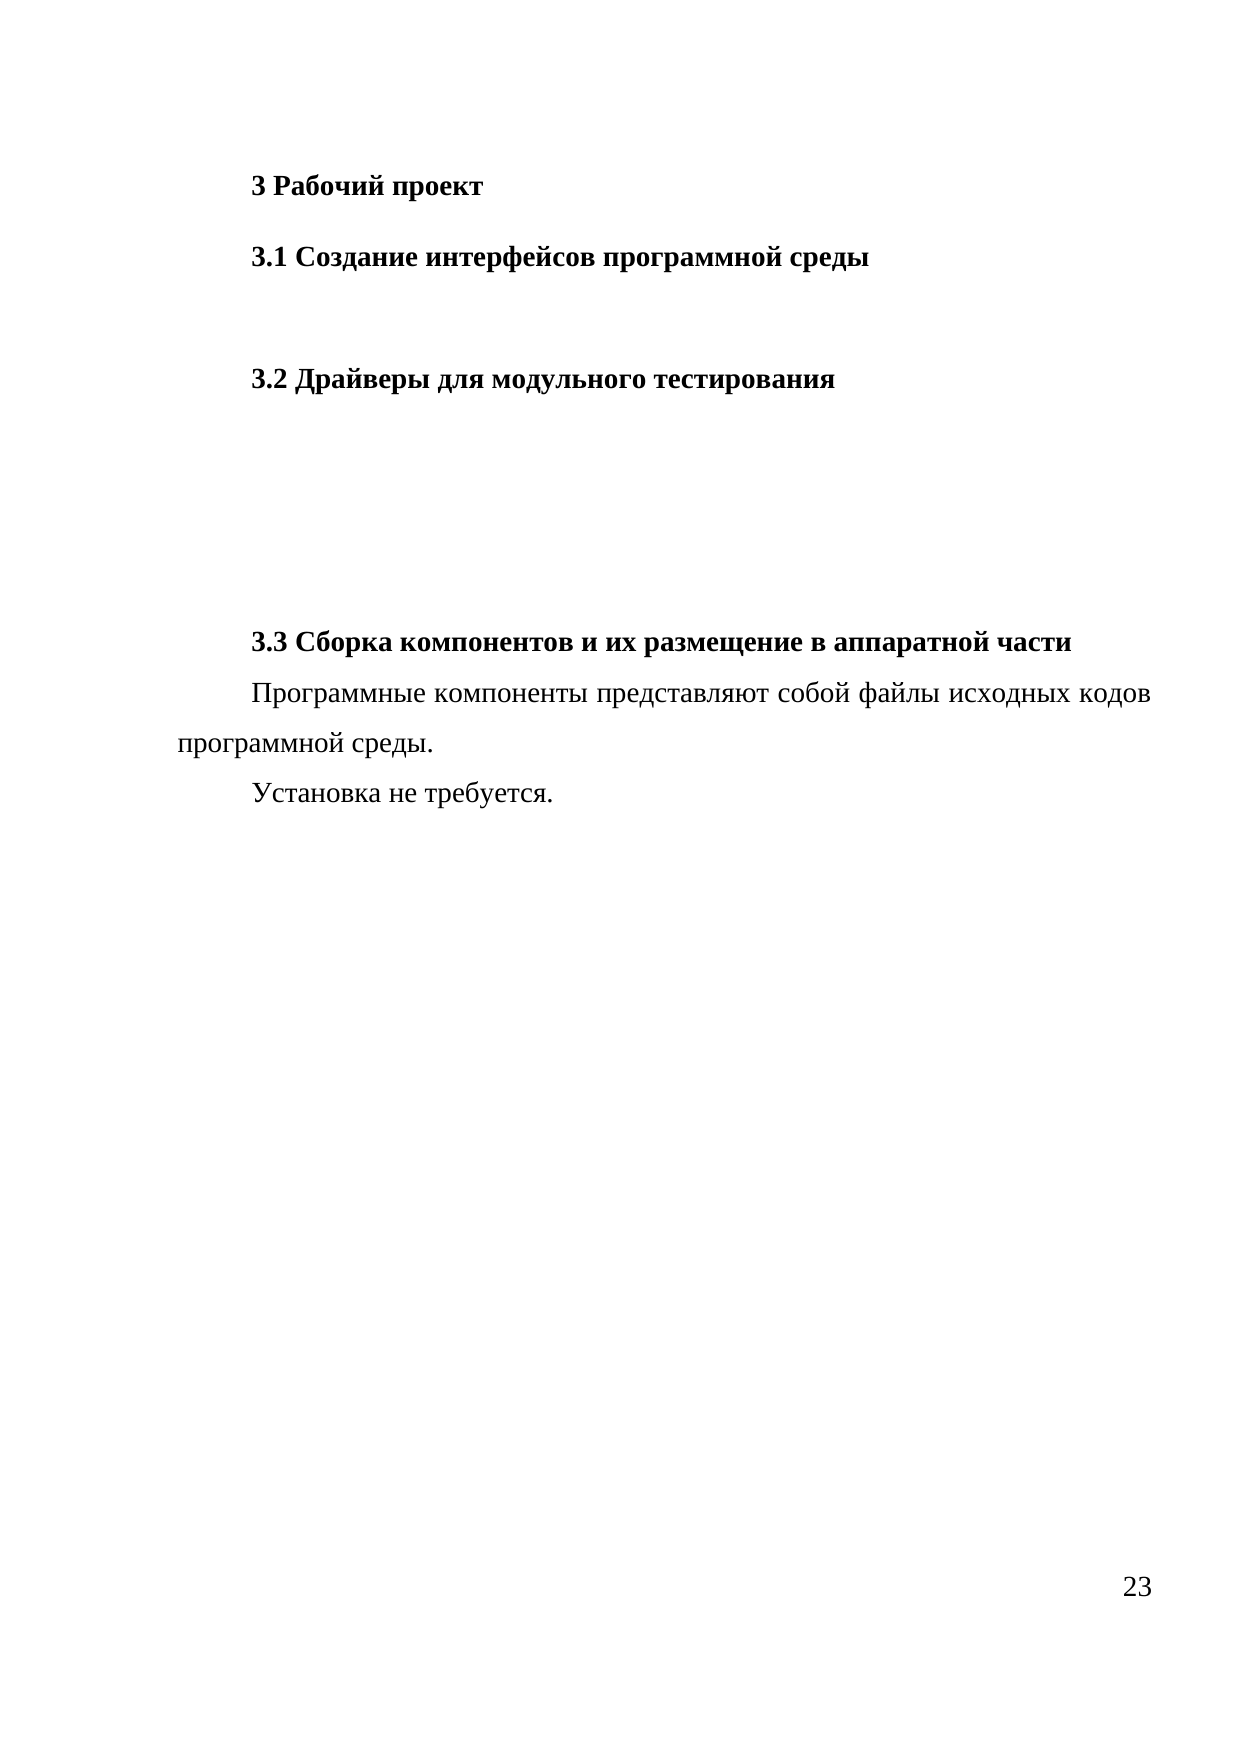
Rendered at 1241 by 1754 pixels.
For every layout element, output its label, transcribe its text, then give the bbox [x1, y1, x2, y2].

list Установка не требуется. [177, 775, 1152, 809]
subtitle Создание интерфейсов программной среды [177, 239, 1152, 273]
subtitle Драйверы для модульного тестирования [177, 361, 1152, 394]
list Программные компоненты представляют собой файлы исходных кодов программной среды. [177, 675, 1152, 759]
subtitle Рабочий проект [177, 168, 1152, 202]
subtitle Сборка компонентов и их размещение в аппаратной части [177, 624, 1152, 658]
